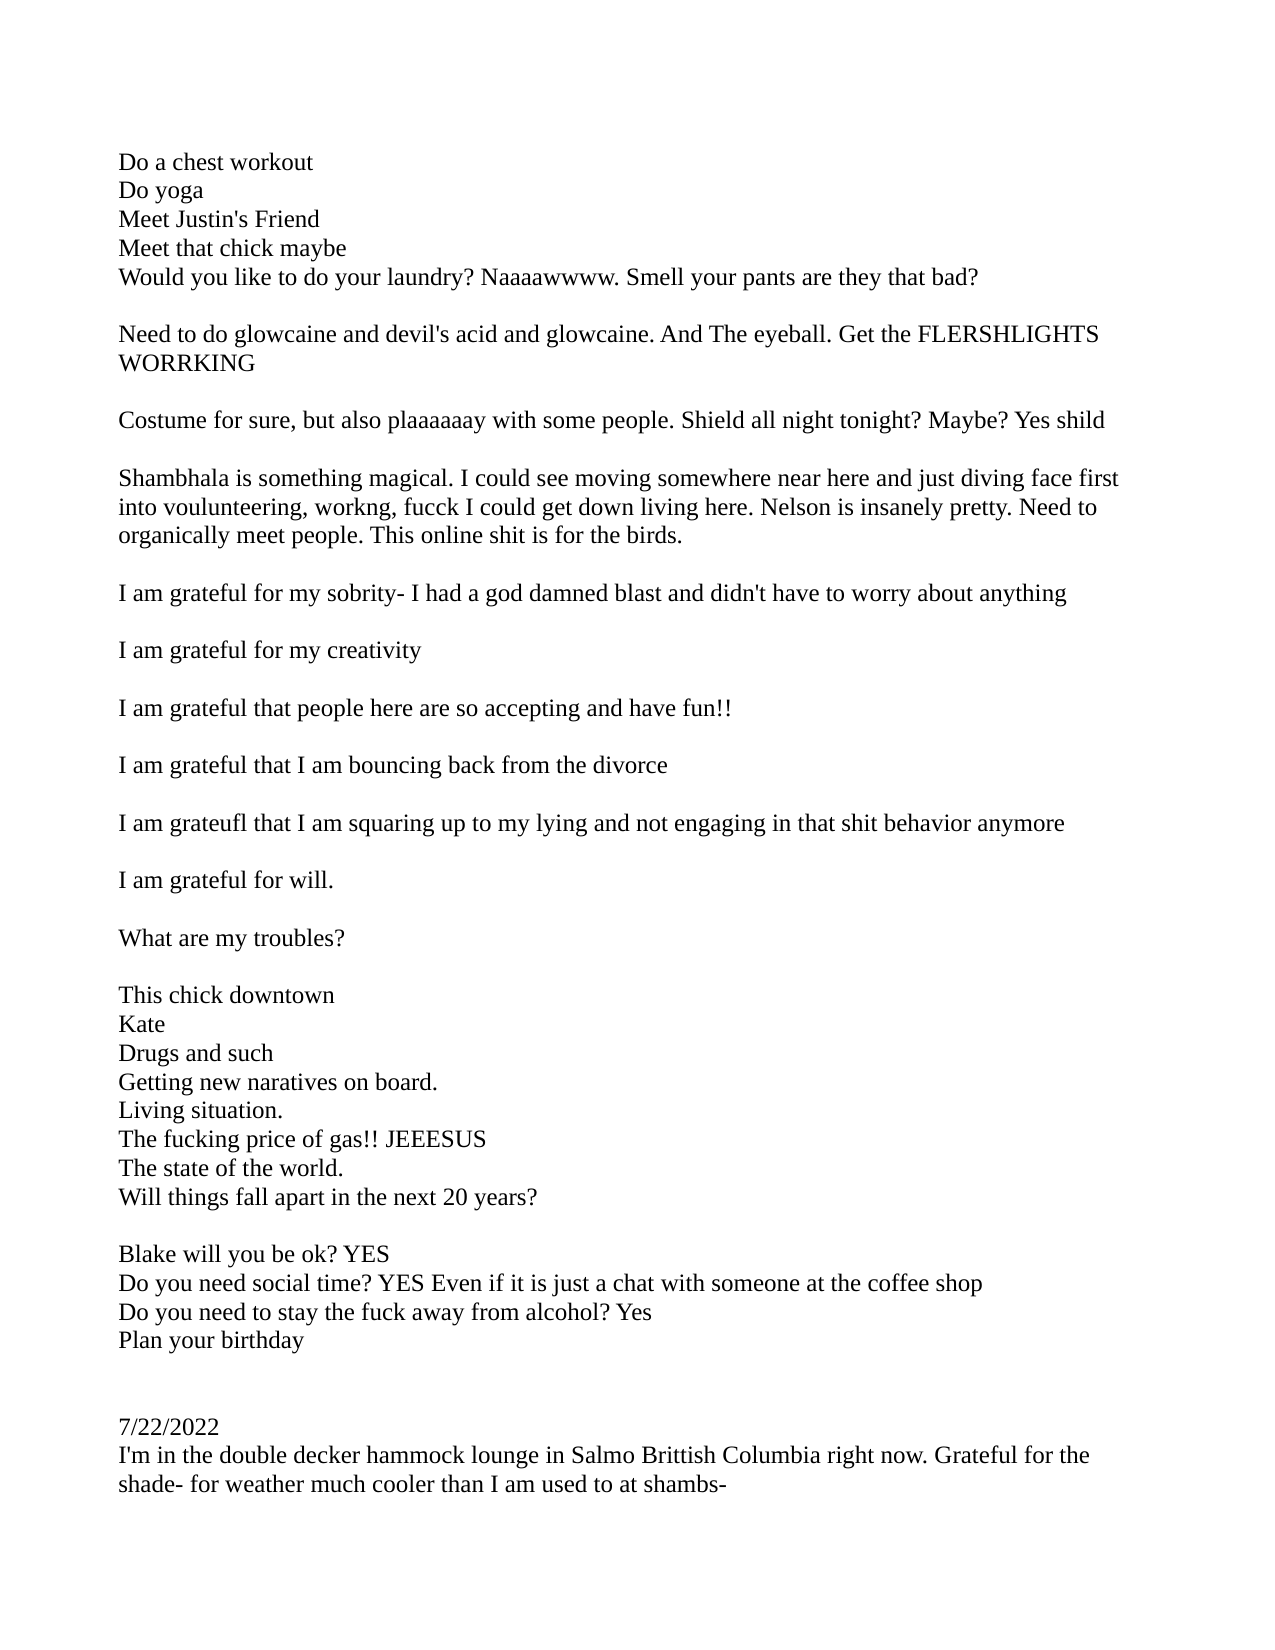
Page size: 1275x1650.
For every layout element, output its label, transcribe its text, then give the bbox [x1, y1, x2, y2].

text I am grateful for my sobrity- I had a god damned blast and didn't have to worry about anything [118, 578, 1157, 607]
text Living situation. [118, 1096, 1157, 1124]
text 7/22/2022 [118, 1412, 1157, 1441]
text Do a chest workout [118, 147, 1157, 176]
text The state of the world. [118, 1153, 1157, 1182]
text I am grateful that I am bouncing back from the divorce [118, 751, 1157, 779]
text Blake will you be ok? YES [118, 1239, 1157, 1268]
text Will things fall apart in the next 20 years? [118, 1182, 1157, 1211]
text The fucking price of gas!! JEEESUS [118, 1124, 1157, 1153]
text I am grateful that people here are so accepting and have fun!! [118, 693, 1157, 722]
text Meet that chick maybe [118, 233, 1157, 262]
text Meet Justin's Friend [118, 204, 1157, 233]
text Kate [118, 1009, 1157, 1038]
text I am grateful for will. [118, 837, 1157, 894]
text Shambhala is something magical. I could see moving somewhere near here and just diving face first into voulunteering, workng, fucck I could get down living here. Nelson is insanely pretty. Need to organically meet people. This online shit is for the birds. [118, 463, 1157, 549]
text Getting new naratives on board. [118, 1067, 1157, 1096]
text What are my troubles? This chick downtown [118, 923, 1157, 1009]
text Would you like to do your laundry? Naaaawwww. Smell your pants are they that bad? [118, 262, 1157, 291]
text Plan your birthday [118, 1326, 1157, 1354]
text I am grateful for my creativity [118, 636, 1157, 664]
text Costume for sure, but also plaaaaaay with some people. Shield all night tonight? Maybe? Yes shild [118, 406, 1157, 434]
text I am grateufl that I am squaring up to my lying and not engaging in that shit behavior anymore [118, 779, 1157, 837]
text Need to do glowcaine and devil's acid and glowcaine. And The eyeball. Get the FLERSHLIGHTS WORRKING [118, 319, 1157, 377]
text I'm in the double decker hammock lounge in Salmo Brittish Columbia right now. Grateful for the shade- for weather much cooler than I am used to at shambs- [118, 1441, 1157, 1498]
text Do yoga [118, 176, 1157, 204]
text Do you need social time? YES Even if it is just a chat with someone at the coffee shop [118, 1268, 1157, 1297]
text Do you need to stay the fuck away from alcohol? Yes [118, 1297, 1157, 1326]
text Drugs and such [118, 1038, 1157, 1067]
